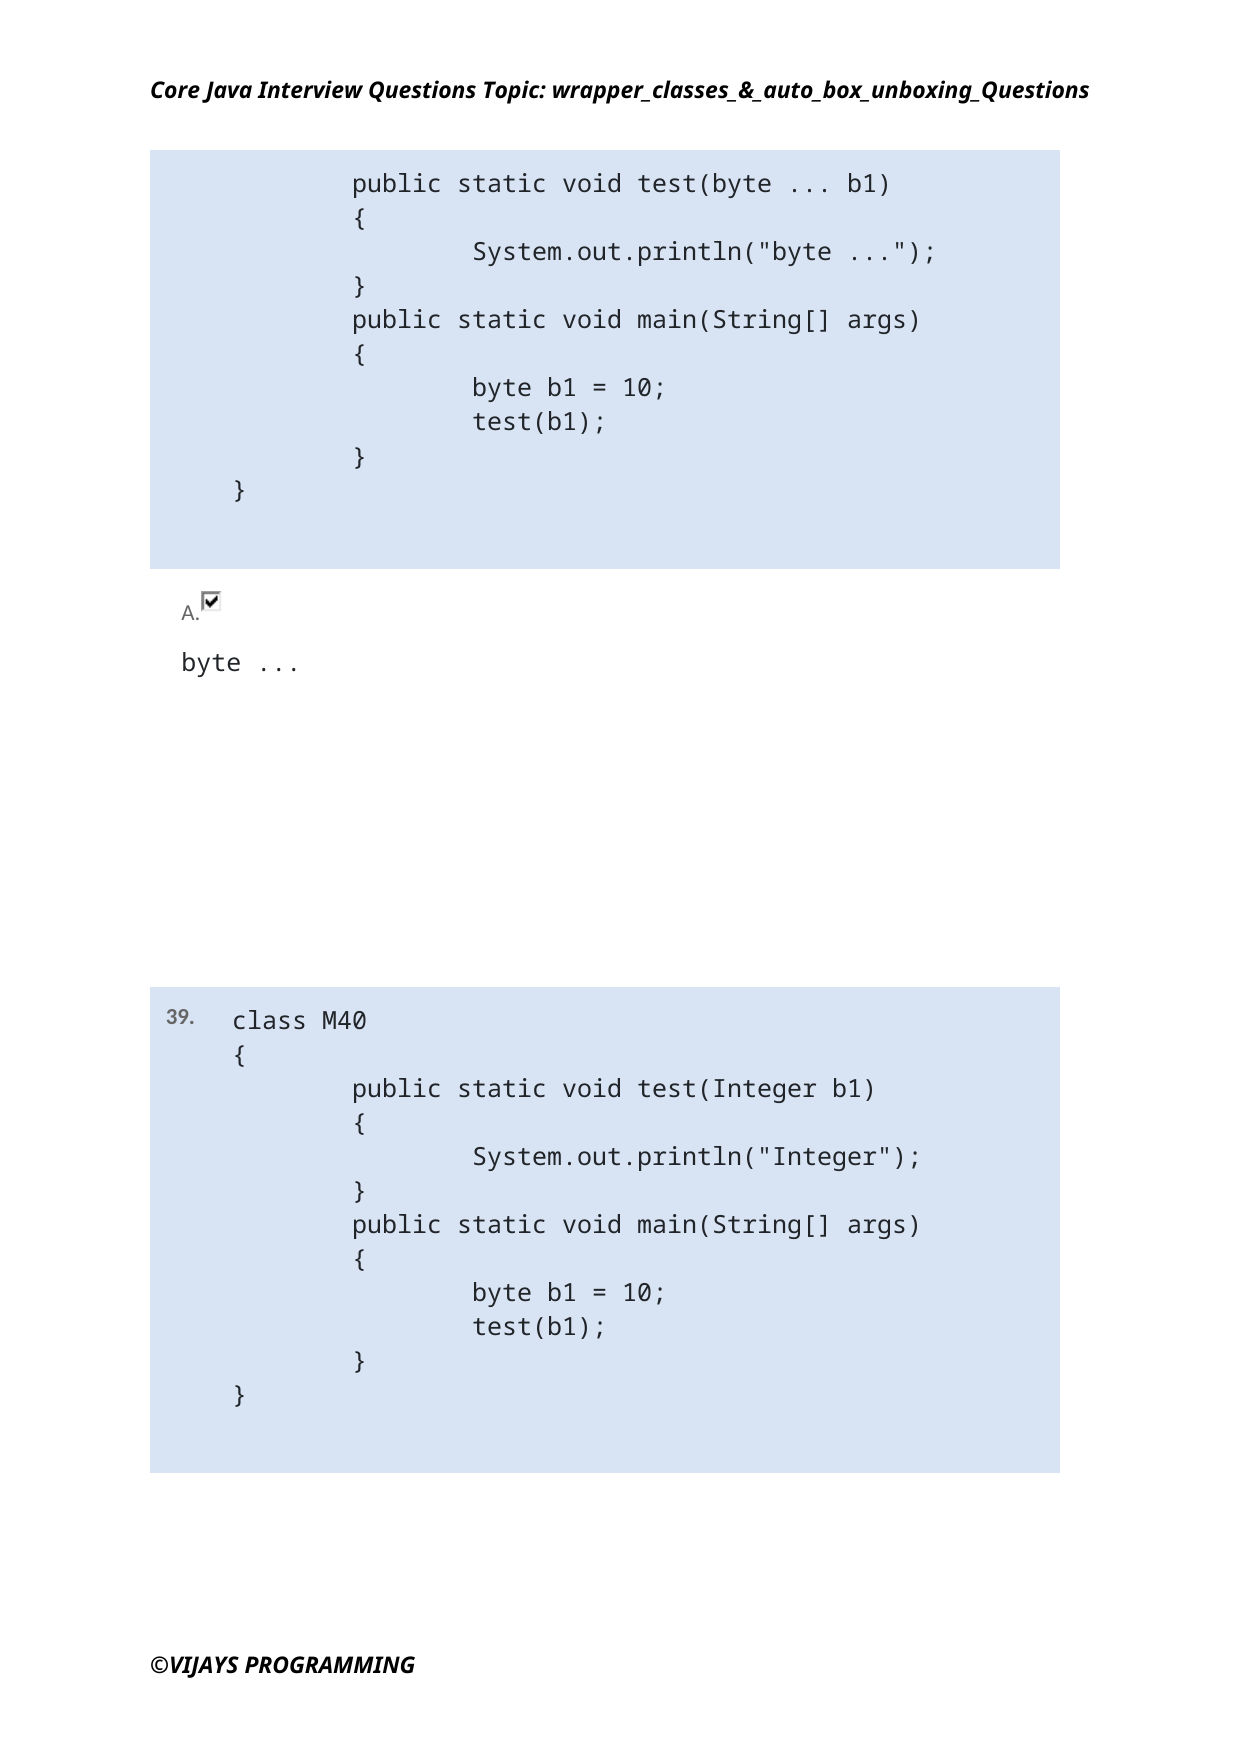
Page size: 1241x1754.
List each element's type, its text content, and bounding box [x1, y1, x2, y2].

table_cell public static void test(byte ... b1) { System.out.println("byte ..."); } public static void main(String[] args) { byte b1 = 10; test(b1); } } [216, 150, 1060, 569]
table_header [181, 849, 429, 971]
table_header [181, 781, 291, 849]
table_header A. byte ... [181, 584, 305, 781]
table_cell [150, 1474, 1090, 1573]
table_header class M40 { public static void test(Integer b1) { System.out.println("Integer"); } public static void main(String[] args) { byte b1 = 10; test(b1); } } [216, 987, 1060, 1473]
table_cell [150, 569, 1090, 987]
table_cell [1060, 150, 1090, 569]
table_cell [150, 150, 216, 569]
table_header [1060, 987, 1090, 1473]
table_header 39. [150, 987, 216, 1473]
table_header [181, 1489, 291, 1557]
